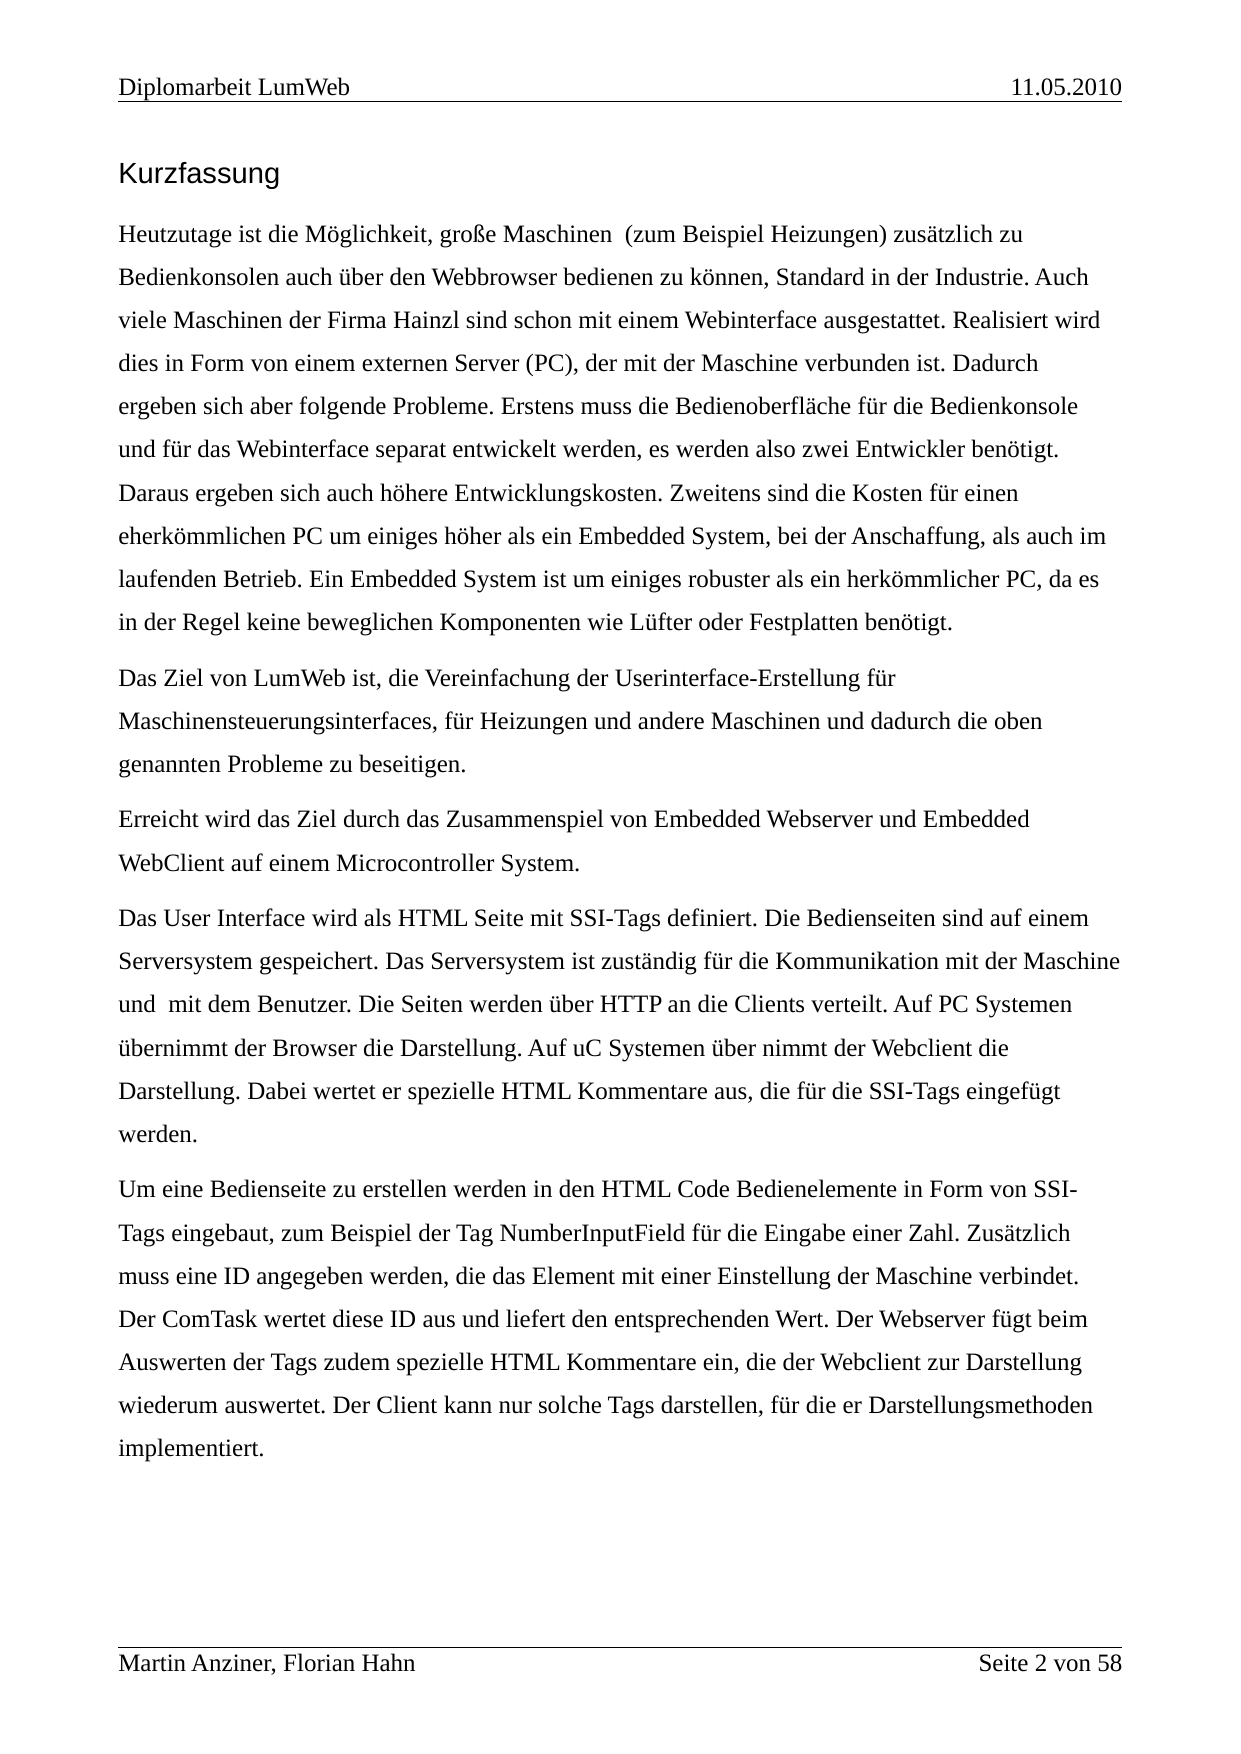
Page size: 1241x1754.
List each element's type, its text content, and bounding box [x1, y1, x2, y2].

text Um eine Bedienseite zu erstellen werden in den HTML Code Bedienelemente in Form von SSI-Tags eingebaut, zum Beispiel der Tag NumberInputField für die Eingabe einer Zahl. Zusätzlich muss eine ID angegeben werden, die das Element mit einer Einstellung der Maschine verbindet. Der ComTask wertet diese ID aus und liefert den entsprechenden Wert. Der Webserver fügt beim Auswerten der Tags zudem spezielle HTML Kommentare ein, die der Webclient zur Darstellung wiederum auswertet. Der Client kann nur solche Tags darstellen, für die er Darstellungsmethoden implementiert. [118, 1174, 1122, 1462]
subtitle Kurzfassung [118, 156, 1122, 190]
text Heutzutage ist die Möglichkeit, große Maschinen (zum Beispiel Heizungen) zusätzlich zu Bedienkonsolen auch über den Webbrowser bedienen zu können, Standard in der Industrie. Auch viele Maschinen der Firma Hainzl sind schon mit einem Webinterface ausgestattet. Realisiert wird dies in Form von einem externen Server (PC), der mit der Maschine verbunden ist. Dadurch ergeben sich aber folgende Probleme. Erstens muss die Bedienoberfläche für die Bedienkonsole und für das Webinterface separat entwickelt werden, es werden also zwei Entwickler benötigt. Daraus ergeben sich auch höhere Entwicklungskosten. Zweitens sind die Kosten für einen eherkömmlichen PC um einiges höher als ein Embedded System, bei der Anschaffung, als auch im laufenden Betrieb. Ein Embedded System ist um einiges robuster als ein herkömmlicher PC, da es in der Regel keine beweglichen Komponenten wie Lüfter oder Festplatten benötigt. [118, 219, 1122, 636]
text Das Ziel von LumWeb ist, die Vereinfachung der Userinterface-Erstellung für Maschinensteuerungsinterfaces, für Heizungen und andere Maschinen und dadurch die oben genannten Probleme zu beseitigen. [118, 663, 1122, 778]
text Das User Interface wird als HTML Seite mit SSI-Tags definiert. Die Bedienseiten sind auf einem Serversystem gespeichert. Das Serversystem ist zuständig für die Kommunikation mit der Maschine und mit dem Benutzer. Die Seiten werden über HTTP an die Clients verteilt. Auf PC Systemen übernimmt der Browser die Darstellung. Auf uC Systemen über nimmt der Webclient die Darstellung. Dabei wertet er spezielle HTML Kommentare aus, die für die SSI-Tags eingefügt werden. [118, 903, 1122, 1148]
text Erreicht wird das Ziel durch das Zusammenspiel von Embedded Webserver und Embedded WebClient auf einem Microcontroller System. [118, 804, 1122, 876]
